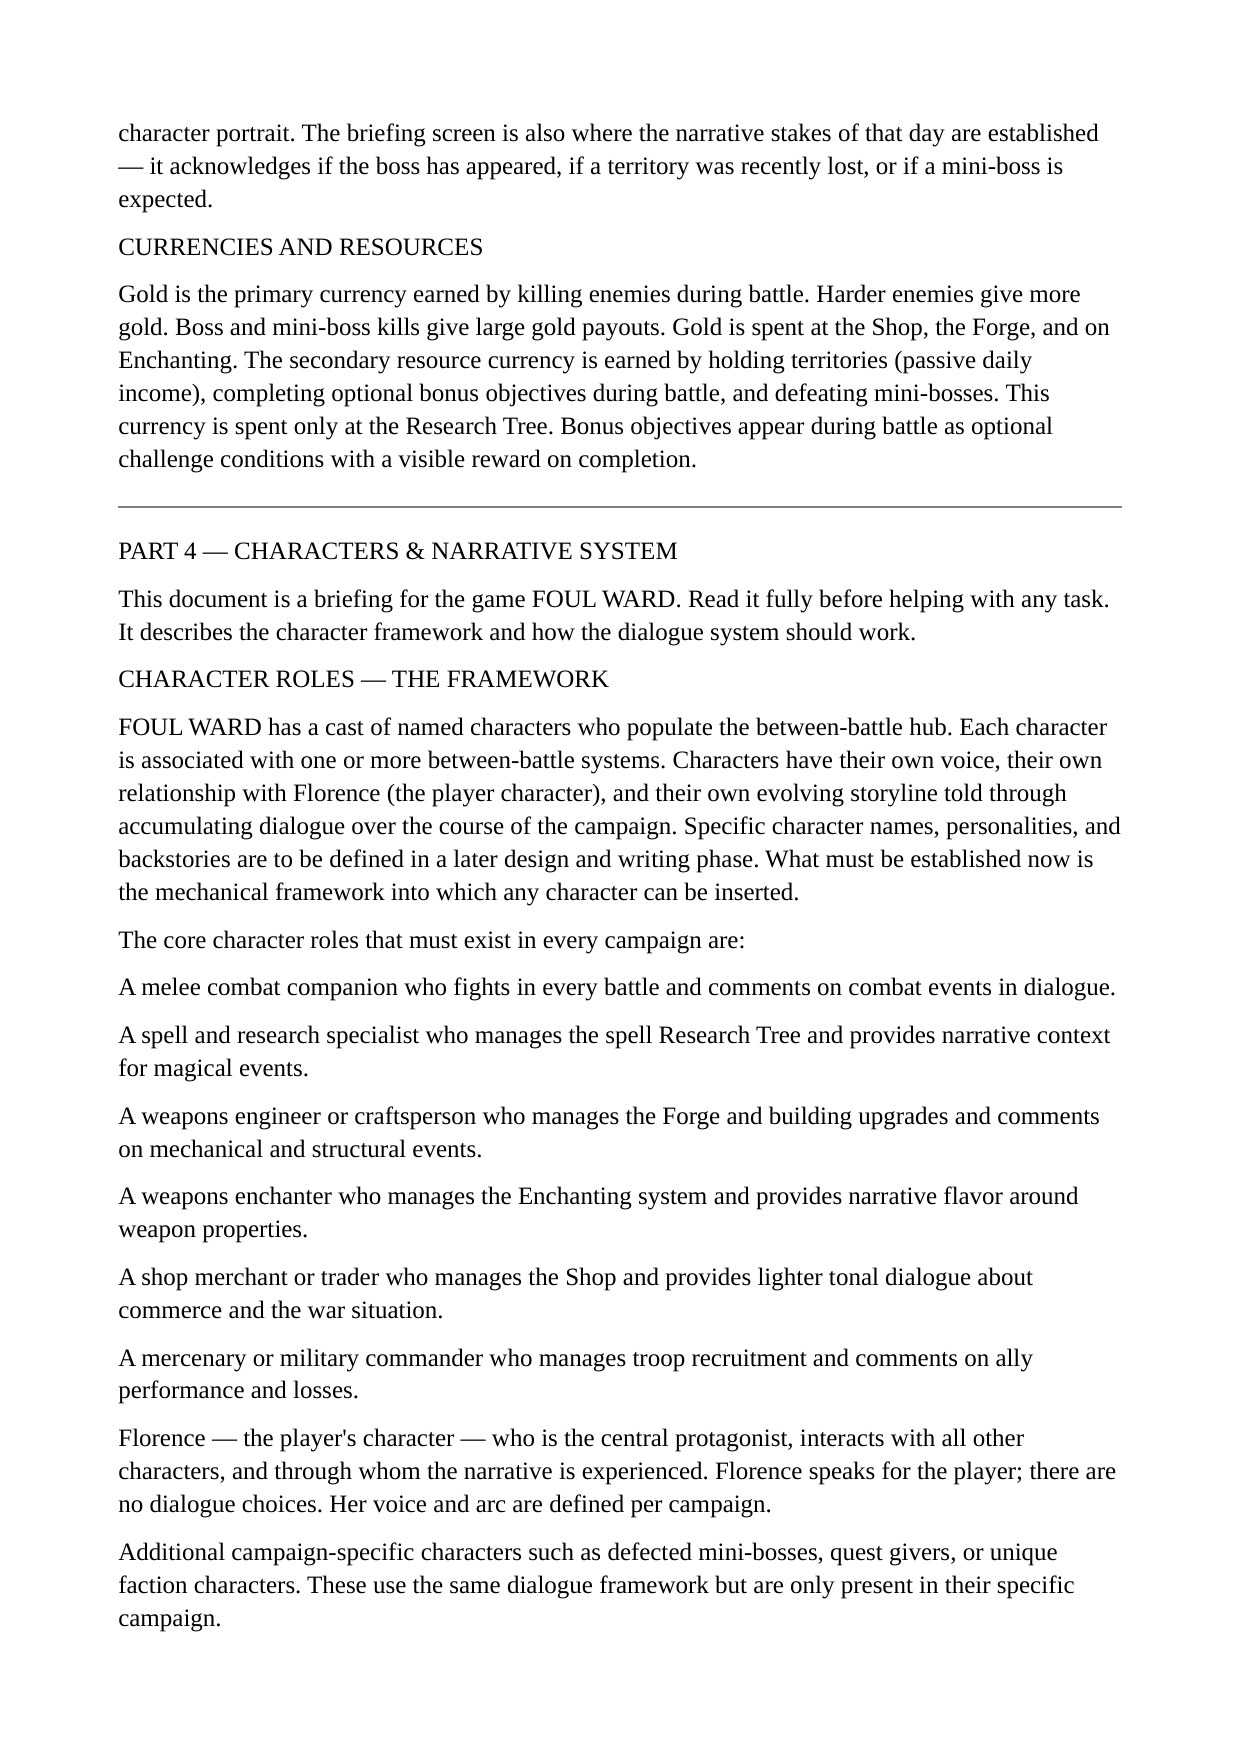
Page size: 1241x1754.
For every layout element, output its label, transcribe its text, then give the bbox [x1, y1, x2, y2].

text Gold is the primary currency earned by killing enemies during battle. Harder enemies give more gold. Boss and mini-boss kills give large gold payouts. Gold is spent at the Shop, the Forge, and on Enchanting. The secondary resource currency is earned by holding territories (passive daily income), completing optional bonus objectives during battle, and defeating mini-bosses. This currency is spent only at the Research Tree. Bonus objectives appear during battle as optional challenge conditions with a visible reward on completion. [118, 279, 1122, 473]
text A weapons enchanter who manages the Enchanting system and provides narrative flavor around weapon properties. [118, 1181, 1122, 1243]
text A spell and research specialist who manages the spell Research Tree and provides narrative context for magical events. [118, 1020, 1122, 1082]
text CHARACTER ROLES — THE FRAMEWORK [118, 664, 1122, 693]
text CURRENCIES AND RESOURCES [118, 232, 1122, 261]
text A shop merchant or trader who manages the Shop and provides lighter tonal dialogue about commerce and the war situation. [118, 1262, 1122, 1324]
text This document is a briefing for the game FOUL WARD. Read it fully before helping with any task. It describes the character framework and how the dialogue system should work. [118, 584, 1122, 646]
text The core character roles that must exist in every campaign are: [118, 925, 1122, 954]
text FOUL WARD has a cast of named characters who populate the between-battle hub. Each character is associated with one or more between-battle systems. Characters have their own voice, their own relationship with Florence (the player character), and their own evolving storyline told through accumulating dialogue over the course of the campaign. Specific character names, personalities, and backstories are to be defined in a later design and writing phase. What must be established now is the mechanical framework into which any character can be inserted. [118, 712, 1122, 906]
text A mercenary or military commander who manages troop recruitment and comments on ally performance and losses. [118, 1343, 1122, 1404]
text PART 4 — CHARACTERS & NARRATIVE SYSTEM [118, 536, 1122, 565]
text character portrait. The briefing screen is also where the narrative stakes of that day are established — it acknowledges if the boss has appeared, if a territory was recently lost, or if a mini-boss is expected. [118, 118, 1122, 213]
text A weapons engineer or craftsperson who manages the Forge and building upgrades and comments on mechanical and structural events. [118, 1101, 1122, 1162]
text A melee combat companion who fights in every battle and comments on combat events in dialogue. [118, 972, 1122, 1001]
text Florence — the player's character — who is the central protagonist, interacts with all other characters, and through whom the narrative is experienced. Florence speaks for the player; there are no dialogue choices. Her voice and arc are defined per campaign. [118, 1423, 1122, 1518]
text Additional campaign-specific characters such as defected mini-bosses, quest givers, or unique faction characters. These use the same dialogue framework but are only present in their specific campaign. [118, 1537, 1122, 1632]
